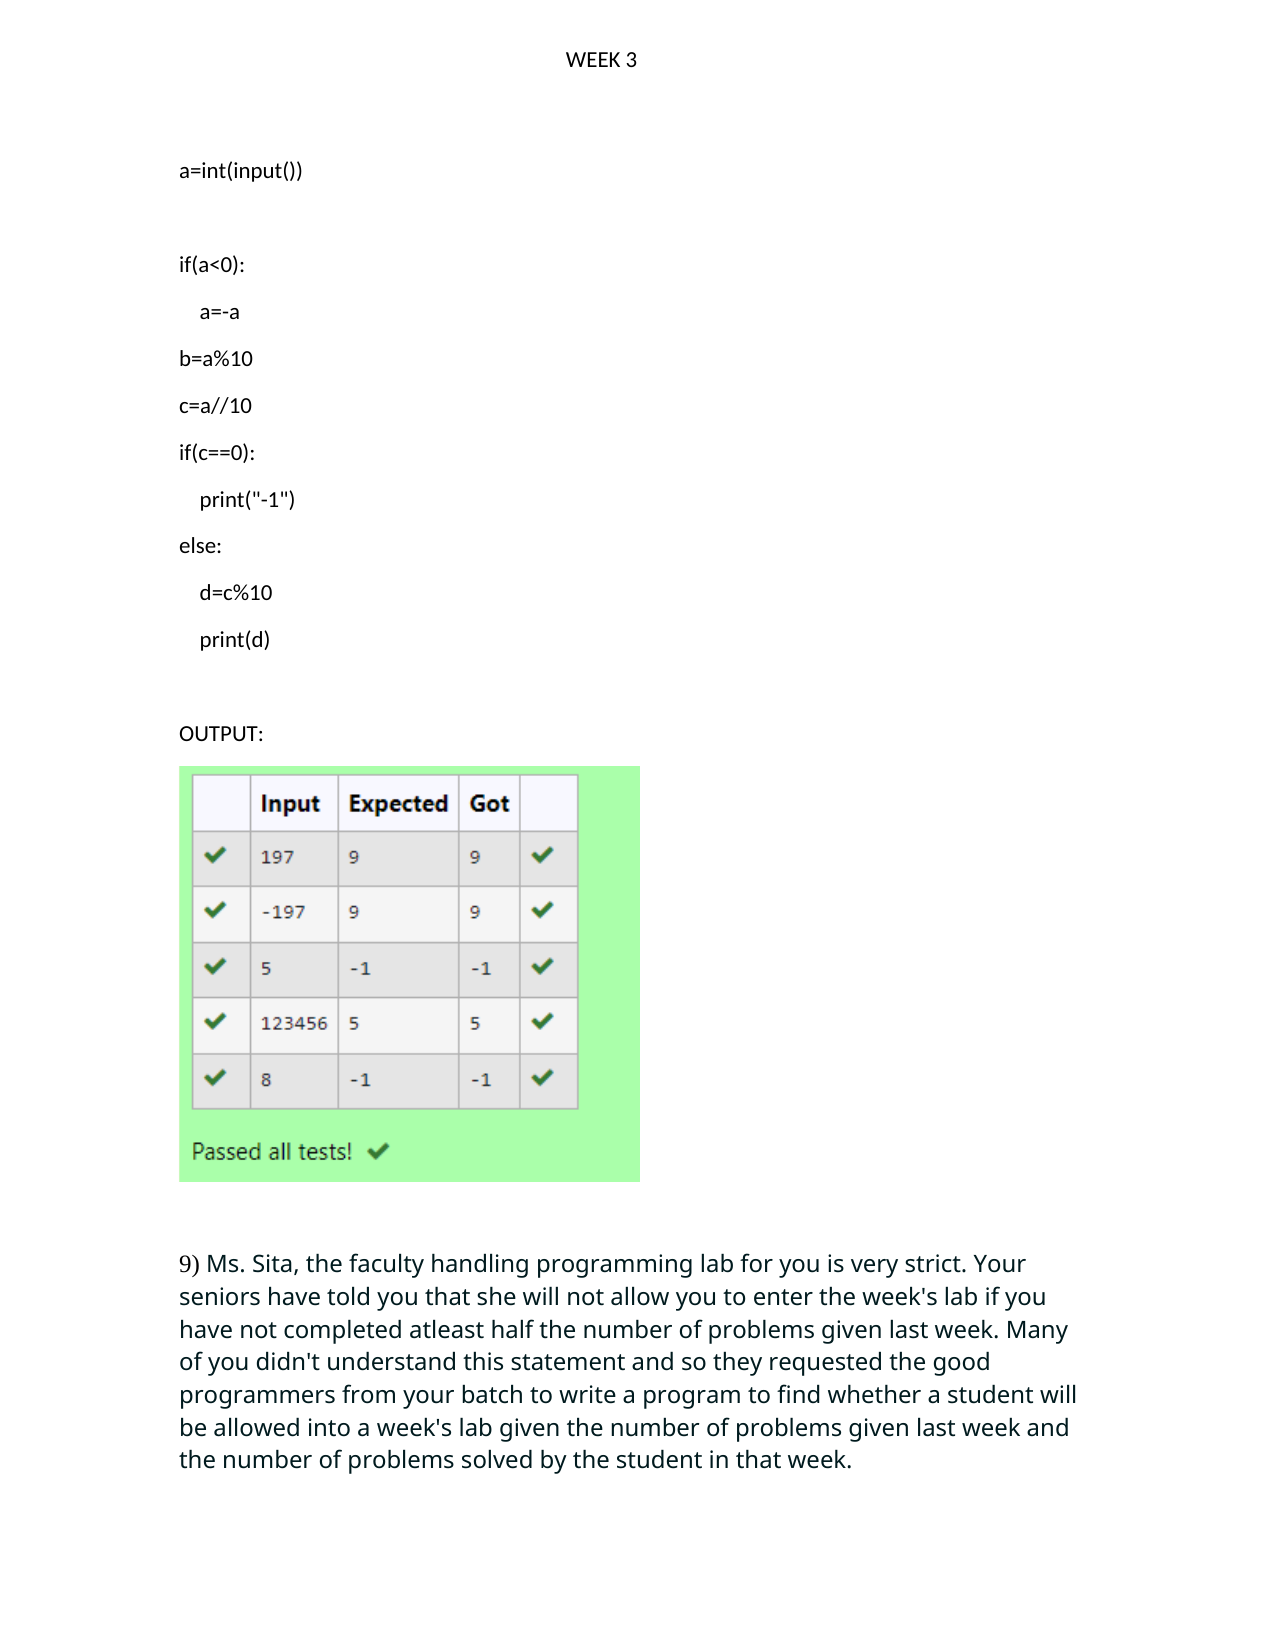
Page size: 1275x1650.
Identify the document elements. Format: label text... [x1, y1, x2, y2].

text a=-a [179, 297, 1096, 325]
text a=int(input()) [179, 157, 1096, 184]
text b=a%10 [179, 344, 1096, 372]
text 9) Ms. Sita, the faculty handling programming lab for you is very strict. Your seniors have told you that she will not allow you to enter the week's lab if you have not completed atleast half the number of problems given last week. Many of you didn't understand this statement and so they requested the good programmers from your batch to write a program to find whether a student will be allowed into a week's lab given the number of problems given last week and the number of problems solved by the student in that week. [179, 1247, 1096, 1476]
text c=a//10 [179, 391, 1096, 419]
text print(d) [179, 625, 1096, 653]
text print("-1") [179, 485, 1096, 513]
text d=c%10 [179, 578, 1096, 606]
text else: [179, 532, 1096, 559]
text if(c==0): [179, 438, 1096, 466]
text OUTPUT: [179, 719, 1096, 747]
text if(a<0): [179, 250, 1096, 278]
picture [178, 766, 640, 1182]
